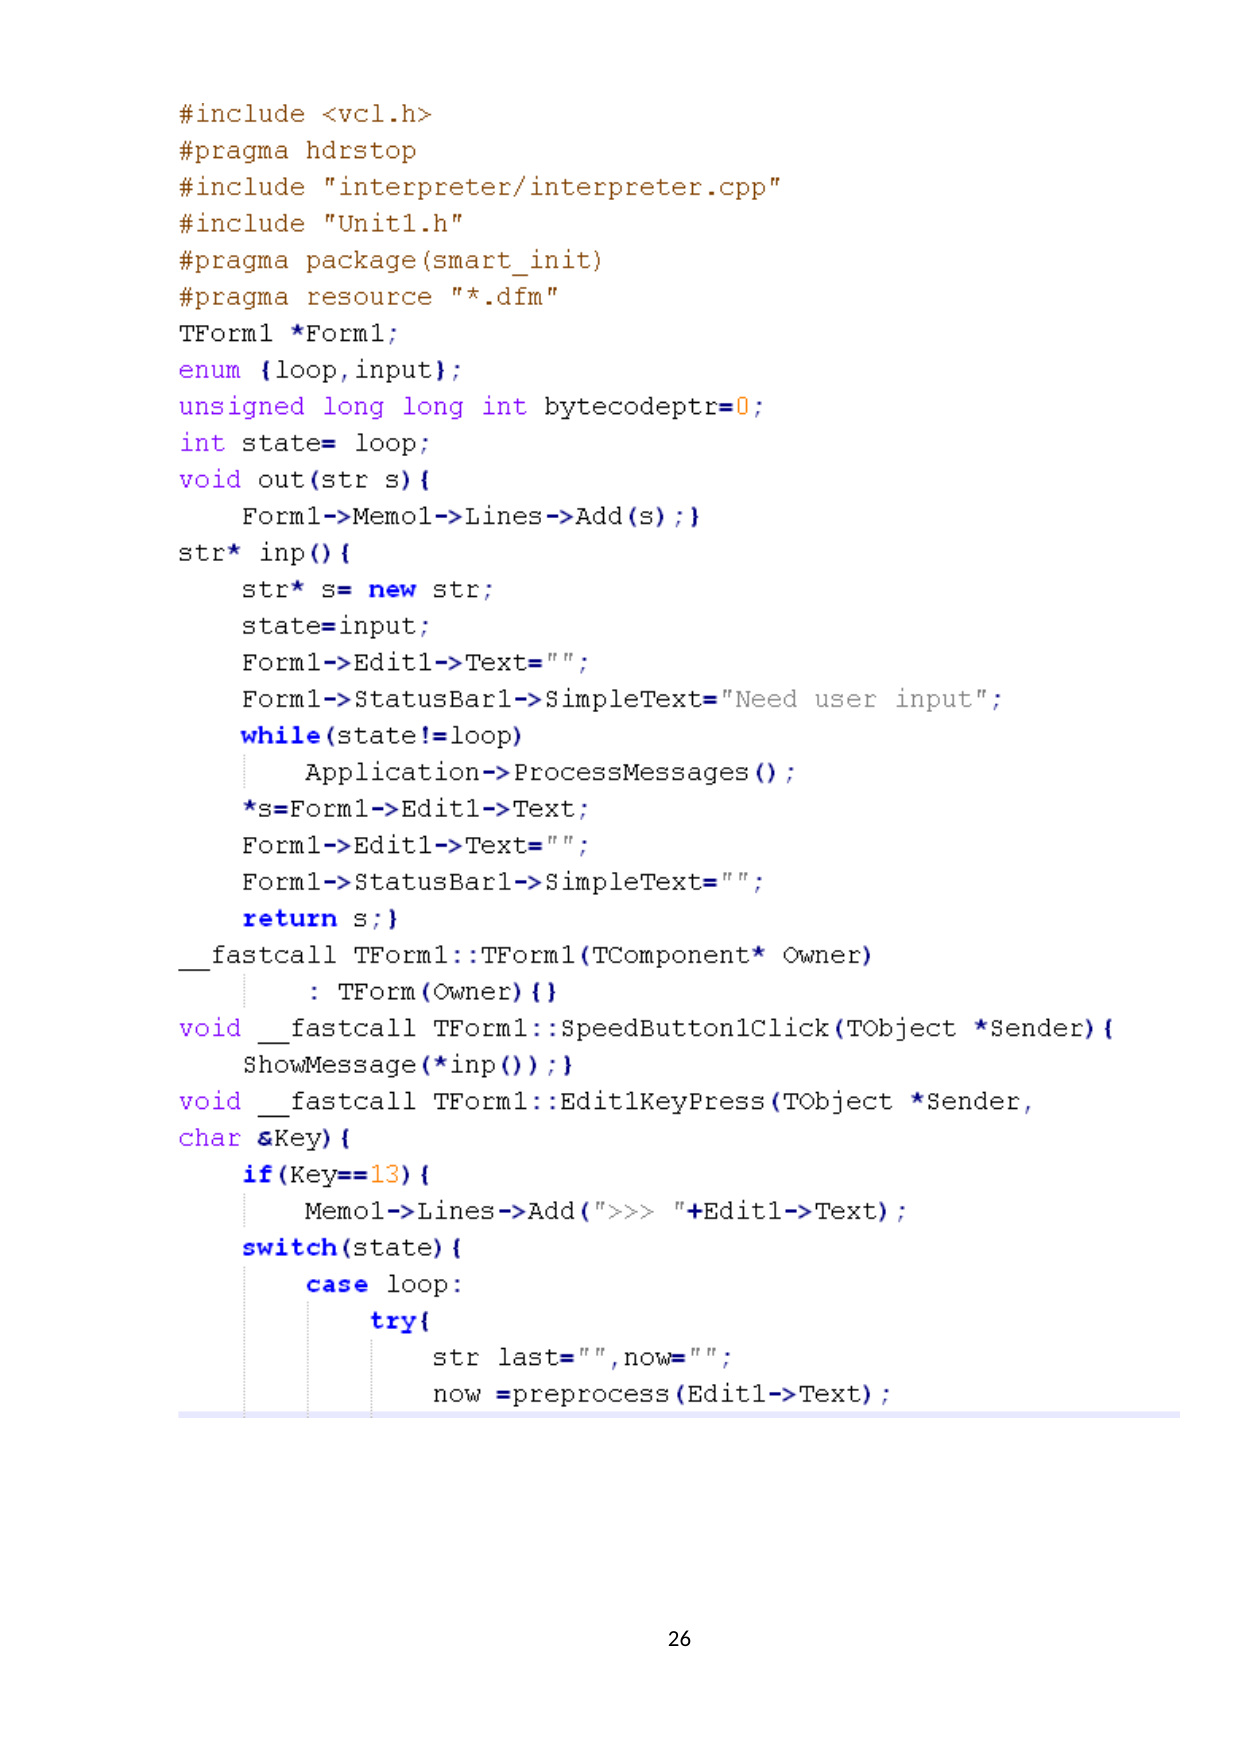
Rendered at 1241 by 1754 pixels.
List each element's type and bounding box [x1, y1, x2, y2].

picture [177, 103, 1180, 1418]
